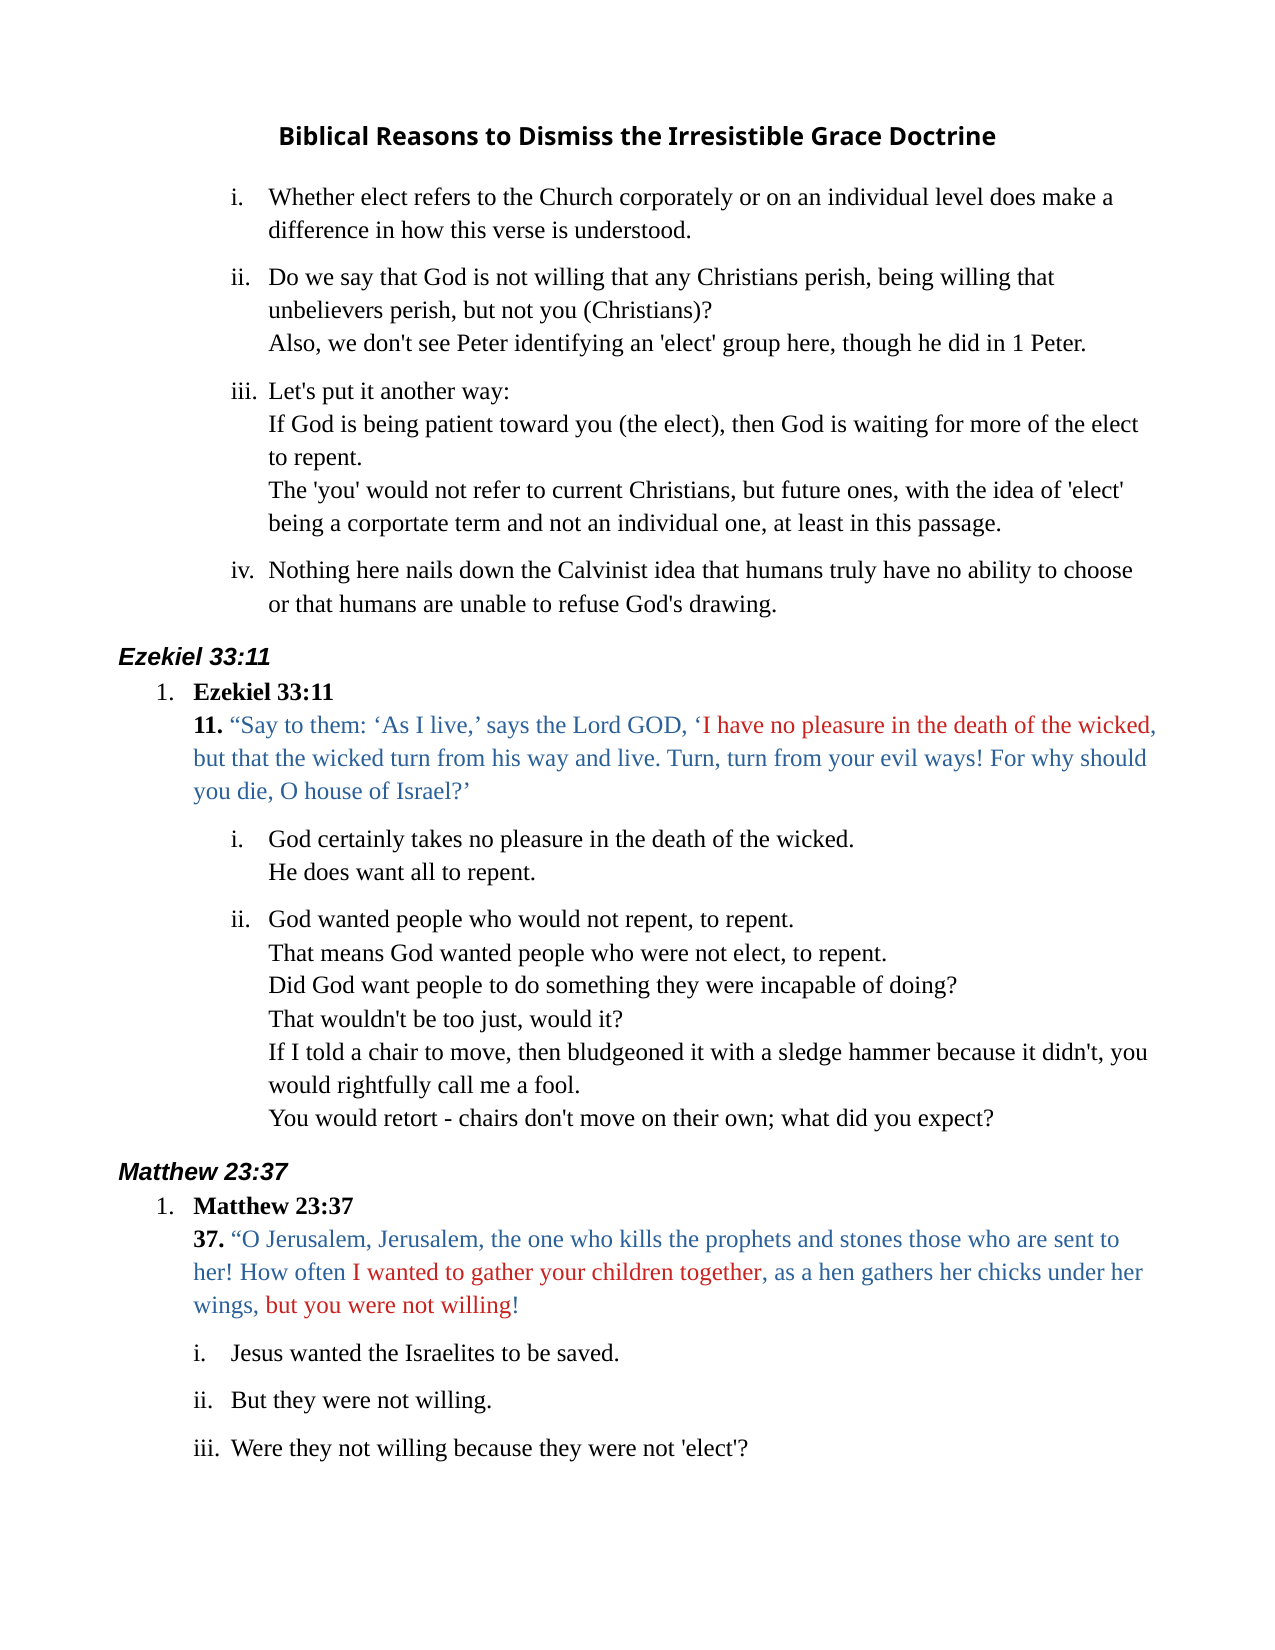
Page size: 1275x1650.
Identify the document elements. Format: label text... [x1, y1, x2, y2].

list God certainly takes no pleasure in the death of the wicked. He does want all to repent. [231, 824, 1157, 886]
subtitle Matthew 23:37 [118, 1157, 1157, 1185]
list God wanted people who would not repent, to repent. That means God wanted people who were not elect, to repent. Did God want people to do something they were incapable of doing? That wouldn't be too just, would it? If I told a chair to move, then bludgeoned it with a sledge hammer because it didn't, you would rightfully call me a fool. You would retort - chairs don't move on their own; what did you expect? [231, 904, 1157, 1131]
list Matthew 23:37 37. “O Jerusalem, Jerusalem, the one who kills the prophets and stones those who are sent to her! How often I wanted to gather your children together, as a hen gathers her chicks under her wings, but you were not willing! [156, 1191, 1157, 1319]
list Nothing here nails down the Calvinist idea that humans truly have no ability to choose or that humans are unable to refuse God's drawing. [231, 556, 1157, 617]
list Let's put it another way: If God is being patient toward you (the elect), then God is waiting for more of the elect to repent. The 'you' would not refer to current Christians, but future ones, with the idea of 'elect' being a corportate term and not an individual one, at least in this passage. [231, 376, 1157, 537]
list Were they not willing because they were not 'elect'? [193, 1433, 1157, 1462]
list Do we say that God is not willing that any Christians perish, being willing that unbelievers perish, but not you (Christians)? Also, we don't see Peter identifying an 'elect' group here, though he did in 1 Peter. [231, 262, 1157, 357]
list Whether elect refers to the Church corporately or on an individual level does make a difference in how this verse is understood. [231, 182, 1157, 243]
subtitle Ezekiel 33:11 [118, 642, 1157, 671]
list Ezekiel 33:11 11. “Say to them: ‘As I live,’ says the Lord GOD, ‘I have no pleasure in the death of the wicked, but that the wicked turn from his way and live. Turn, turn from your evil ways! For why should you die, O house of Israel?’ [156, 677, 1157, 805]
list Jesus wanted the Israelites to be saved. [193, 1338, 1157, 1367]
list But they were not willing. [193, 1386, 1157, 1414]
